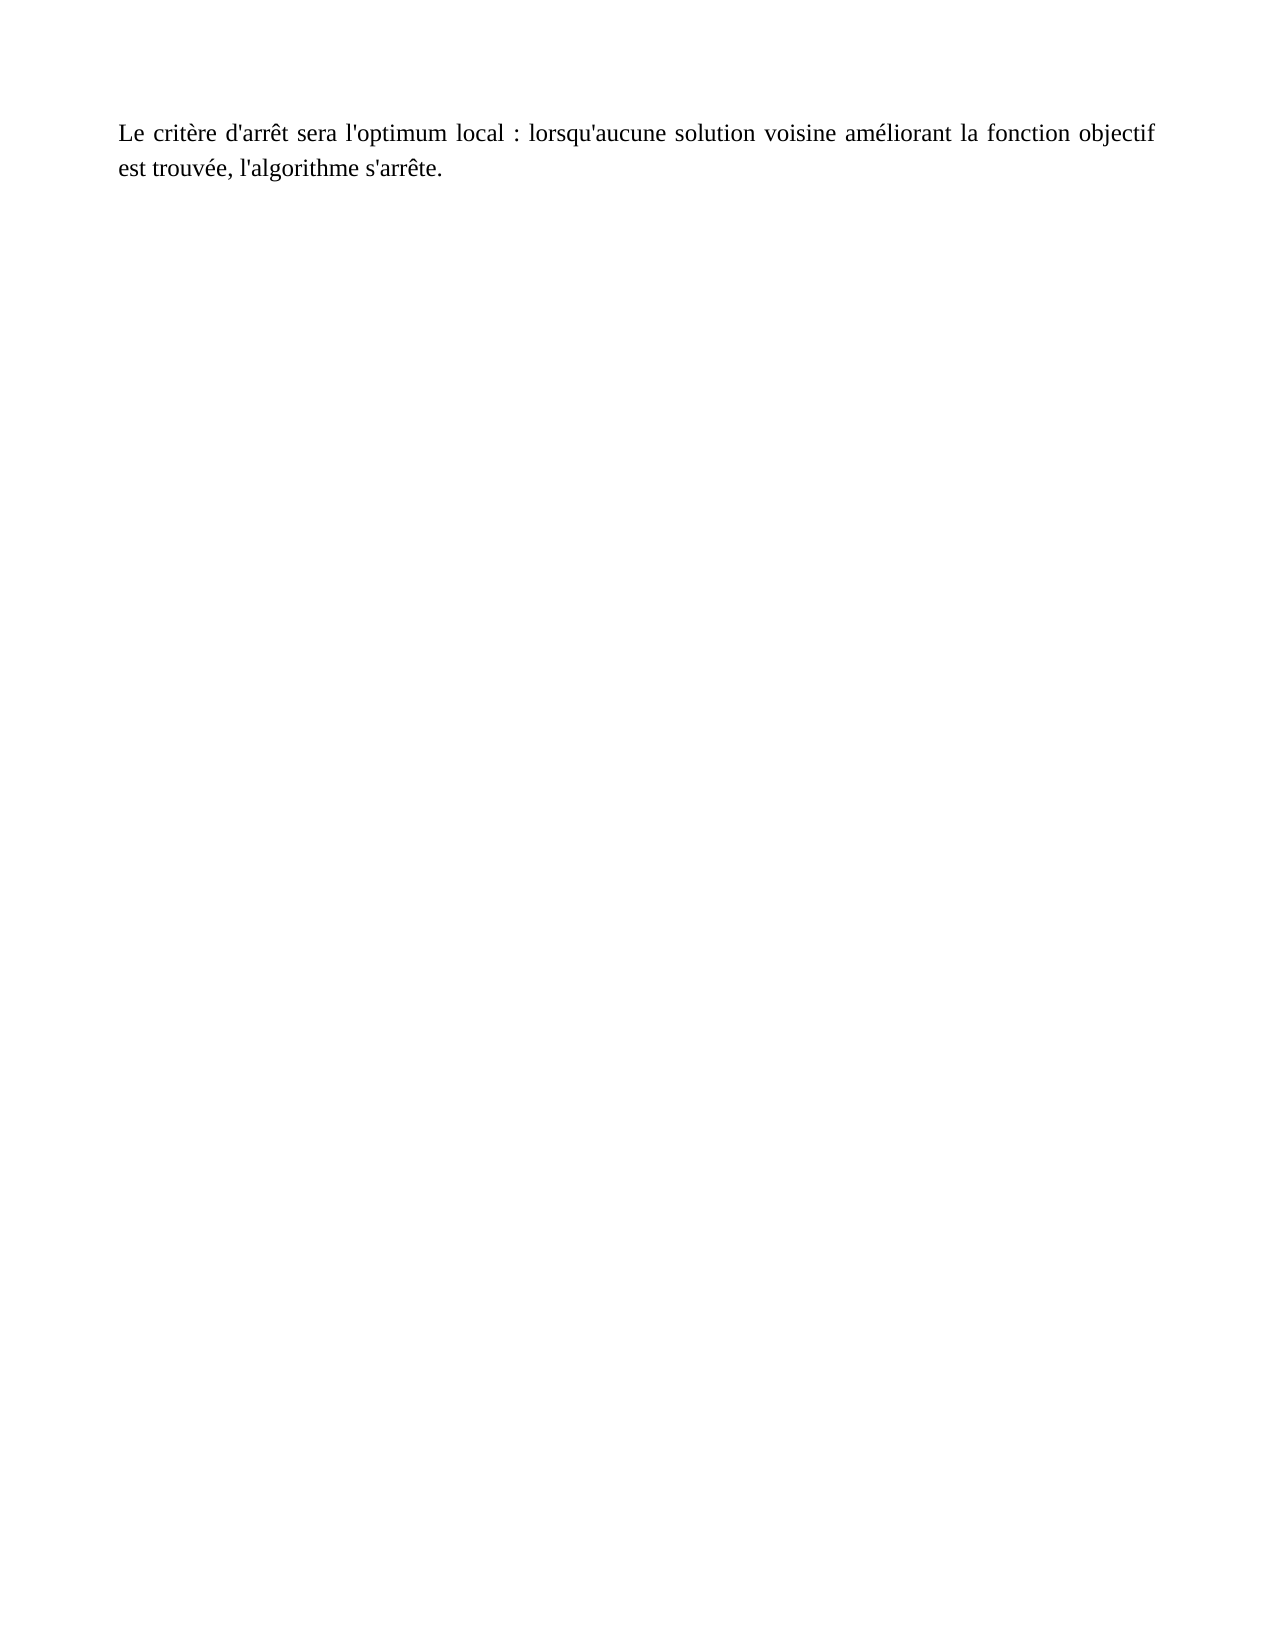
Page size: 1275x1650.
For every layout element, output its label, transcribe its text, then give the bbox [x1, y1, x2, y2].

text Le critère d'arrêt sera l'optimum local : lorsqu'aucune solution voisine améliorant la fonction objectif est trouvée, l'algorithme s'arrête. [118, 118, 1157, 181]
